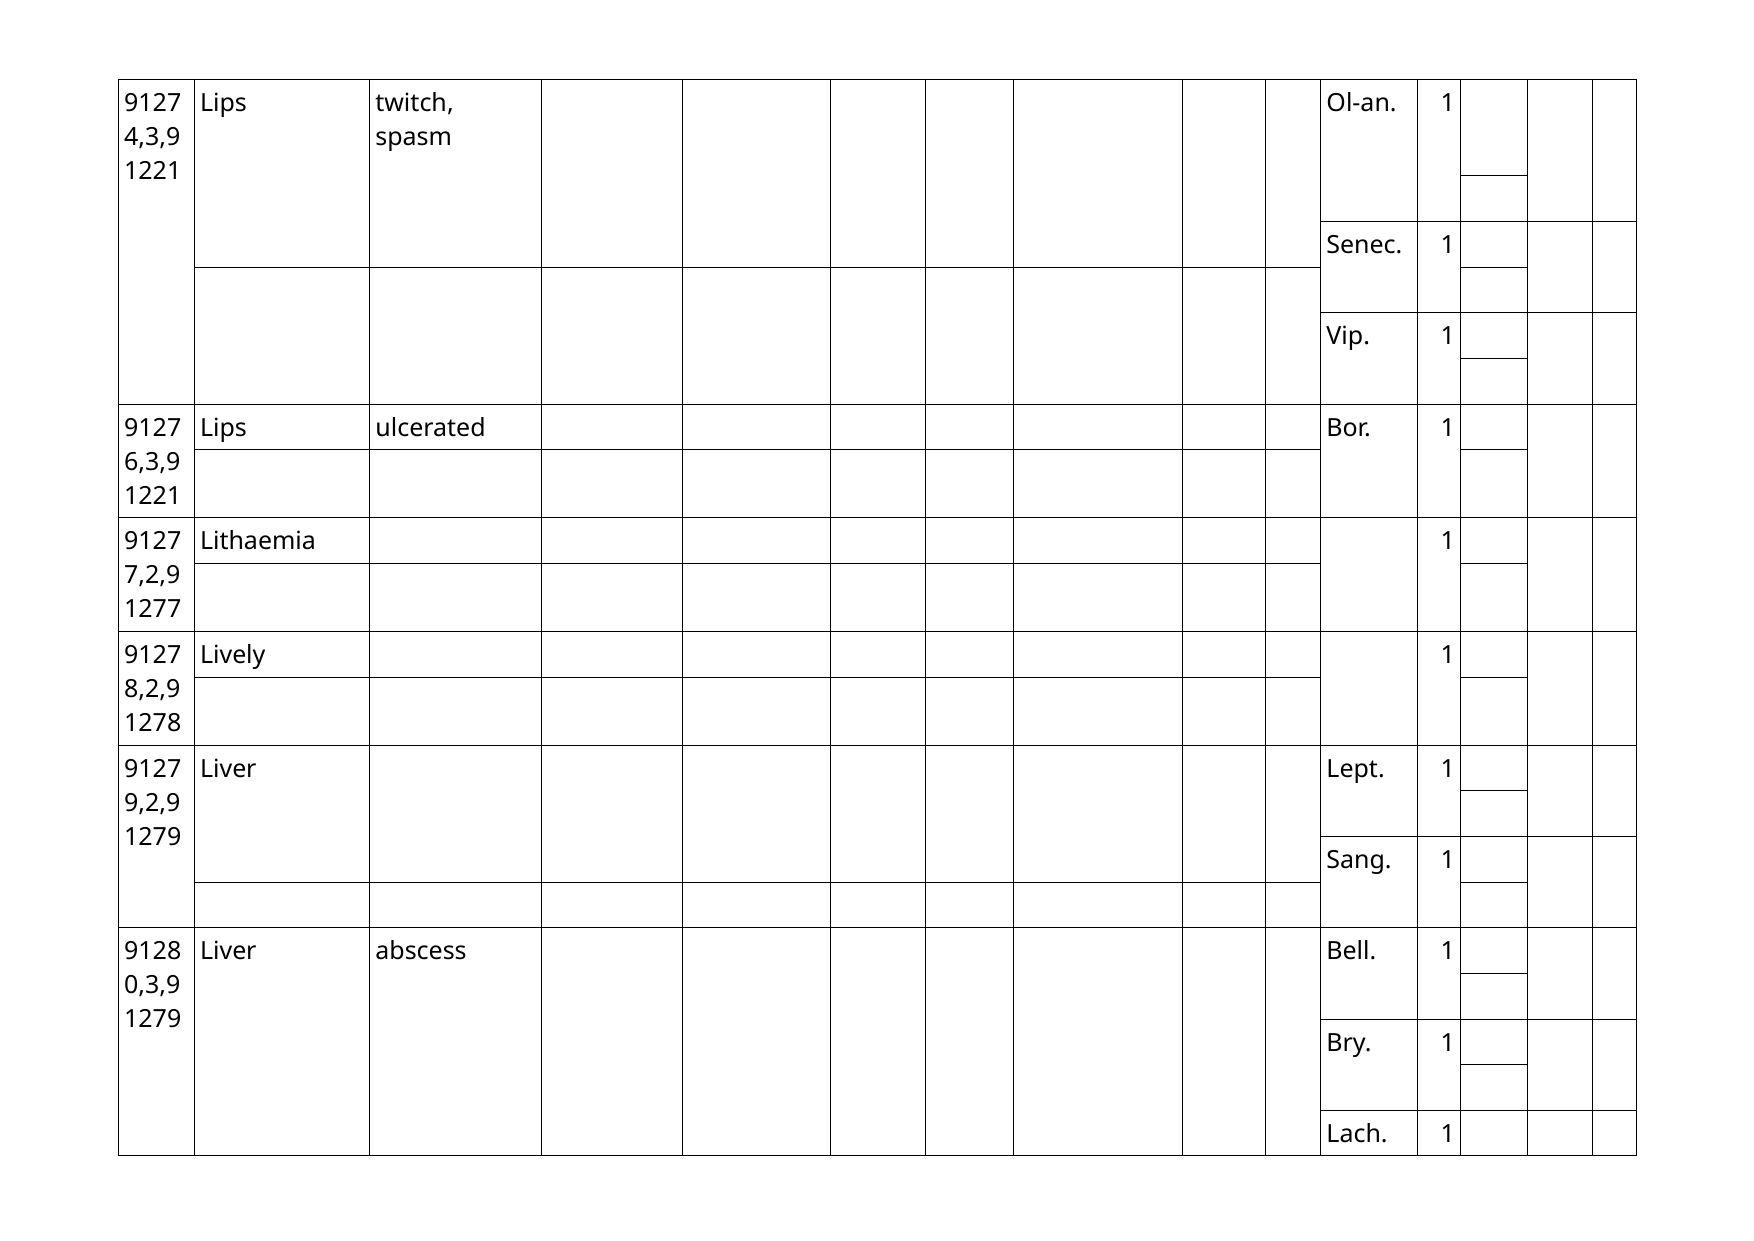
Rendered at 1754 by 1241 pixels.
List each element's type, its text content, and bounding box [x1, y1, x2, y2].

table_cell [1014, 80, 1182, 267]
table_cell [370, 746, 541, 882]
table_cell [542, 450, 682, 517]
table_cell [1461, 1065, 1527, 1110]
table_cell [926, 564, 1013, 631]
table_cell [542, 518, 682, 563]
table_cell [1593, 928, 1636, 1018]
table_cell Lithaemia [195, 518, 369, 563]
table_cell ulcerated [370, 405, 541, 449]
table_cell [1461, 313, 1527, 358]
table_cell [1014, 518, 1182, 563]
table_cell [542, 678, 682, 745]
table_cell 1 [1418, 222, 1460, 312]
table_cell [1014, 632, 1182, 677]
table_cell [683, 405, 830, 449]
table_cell [370, 883, 541, 927]
table_cell [1461, 632, 1527, 677]
table_cell [1461, 1020, 1527, 1064]
table_cell 1 [1418, 632, 1460, 745]
table_cell [1461, 746, 1527, 790]
table_cell Lips [195, 80, 369, 267]
table_cell [831, 883, 925, 927]
table_cell [1528, 1111, 1592, 1155]
table_cell [1593, 405, 1636, 517]
table_cell [831, 564, 925, 631]
table_cell [926, 518, 1013, 563]
table_cell 1 [1418, 837, 1460, 927]
table_cell [1528, 837, 1592, 927]
table_cell [1266, 518, 1320, 563]
table_cell [1461, 791, 1527, 836]
table_cell [542, 80, 682, 267]
table_cell [1266, 564, 1320, 631]
table_cell [1014, 268, 1182, 403]
table_cell [1593, 1111, 1636, 1155]
table_cell [1528, 80, 1592, 221]
table_cell [1593, 222, 1636, 312]
table_cell [1183, 883, 1265, 927]
table_cell [683, 564, 830, 631]
table_cell [195, 564, 369, 631]
table_cell [1461, 359, 1527, 403]
table_cell [831, 518, 925, 563]
table_cell [683, 518, 830, 563]
table_cell 1 [1418, 80, 1460, 221]
table_cell [1183, 518, 1265, 563]
table_cell 91277,2,91277 [119, 518, 194, 631]
table_cell Bry. [1321, 1020, 1417, 1110]
table_cell [370, 450, 541, 517]
table_cell [1528, 1020, 1592, 1110]
table_cell Lach. [1321, 1111, 1417, 1155]
table_cell [1014, 450, 1182, 517]
table_cell [831, 678, 925, 745]
table_cell [1461, 268, 1527, 312]
table_cell [683, 80, 830, 267]
table_cell [370, 268, 541, 403]
table_cell [1183, 450, 1265, 517]
table_cell Vip. [1321, 313, 1417, 403]
table_cell [1461, 405, 1527, 449]
table_cell [542, 746, 682, 882]
table_cell [1266, 405, 1320, 449]
table_cell 91279,2,91279 [119, 746, 194, 927]
table_cell [195, 883, 369, 927]
table_cell [1593, 1020, 1636, 1110]
table_cell [542, 928, 682, 1155]
table_cell [370, 632, 541, 677]
table_cell [1183, 746, 1265, 882]
table_cell [1266, 746, 1320, 882]
table_cell [1528, 222, 1592, 312]
table_cell [1593, 632, 1636, 745]
table_cell [542, 883, 682, 927]
table_cell [1593, 80, 1636, 221]
table_cell [1528, 405, 1592, 517]
table_cell [683, 928, 830, 1155]
table_cell [926, 678, 1013, 745]
table_cell [1266, 268, 1320, 403]
table_cell [926, 405, 1013, 449]
table_cell [1321, 518, 1417, 631]
table_cell [1461, 518, 1527, 563]
table_cell [1014, 928, 1182, 1155]
table_cell [1321, 632, 1417, 745]
table_cell [1266, 883, 1320, 927]
table_cell 1 [1418, 518, 1460, 631]
table_cell [1266, 450, 1320, 517]
table_cell Senec. [1321, 222, 1417, 312]
table_cell [1461, 974, 1527, 1018]
table_cell [683, 632, 830, 677]
table_cell Liver [195, 746, 369, 882]
table_cell twitch, spasm [370, 80, 541, 267]
table_cell [1461, 222, 1527, 267]
table_cell [1461, 837, 1527, 882]
table_cell [831, 632, 925, 677]
table_cell [1593, 313, 1636, 403]
table_cell 91276,3,91221 [119, 405, 194, 517]
table_cell [1014, 746, 1182, 882]
table_cell [542, 632, 682, 677]
table_cell [1183, 632, 1265, 677]
table_cell [831, 405, 925, 449]
table_cell [1528, 928, 1592, 1018]
table_cell [831, 80, 925, 267]
table_cell [1461, 176, 1527, 221]
table_cell [683, 883, 830, 927]
table_cell Bor. [1321, 405, 1417, 517]
table_cell [926, 746, 1013, 882]
table_cell Lept. [1321, 746, 1417, 836]
table_cell Bell. [1321, 928, 1417, 1018]
table_cell [1266, 80, 1320, 267]
table_cell [831, 746, 925, 882]
table_cell [1183, 928, 1265, 1155]
table_cell [1461, 80, 1527, 175]
table_cell [926, 268, 1013, 403]
table_cell [683, 746, 830, 882]
table_cell [370, 564, 541, 631]
table_cell [1183, 678, 1265, 745]
table_cell [1183, 80, 1265, 267]
table_cell [1461, 564, 1527, 631]
table_cell [1266, 678, 1320, 745]
table_cell [195, 678, 369, 745]
table_cell [831, 268, 925, 403]
table_cell [1461, 450, 1527, 517]
table_cell [1183, 564, 1265, 631]
table_cell [926, 928, 1013, 1155]
table_cell [926, 883, 1013, 927]
table_cell [1014, 678, 1182, 745]
table_cell 1 [1418, 313, 1460, 403]
table_cell [831, 928, 925, 1155]
table_cell abscess [370, 928, 541, 1155]
table_cell [1183, 405, 1265, 449]
table_cell [683, 268, 830, 403]
table_cell 1 [1418, 1020, 1460, 1110]
table_cell [542, 405, 682, 449]
table_cell 1 [1418, 1111, 1460, 1155]
table_cell [1461, 928, 1527, 973]
table_cell [1528, 746, 1592, 836]
table_cell [195, 450, 369, 517]
table_cell [1266, 928, 1320, 1155]
table_cell [1461, 1111, 1527, 1155]
table_cell [542, 268, 682, 403]
table_cell [370, 678, 541, 745]
table_cell [542, 564, 682, 631]
table_cell Ol-an. [1321, 80, 1417, 221]
table_cell [1014, 883, 1182, 927]
table_cell 91280,3,91279 [119, 928, 194, 1155]
table_cell [1461, 883, 1527, 927]
table_cell [1528, 518, 1592, 631]
table_cell [1593, 518, 1636, 631]
table_cell [831, 450, 925, 517]
table_cell [1593, 837, 1636, 927]
table_cell 1 [1418, 405, 1460, 517]
table_cell [1461, 678, 1527, 745]
table_cell [926, 450, 1013, 517]
table_cell [1014, 405, 1182, 449]
table_cell [1014, 564, 1182, 631]
table_cell [1593, 746, 1636, 836]
table_cell 1 [1418, 928, 1460, 1018]
table_cell [370, 518, 541, 563]
table_cell [926, 80, 1013, 267]
table_cell [926, 632, 1013, 677]
table_cell [1528, 632, 1592, 745]
table_cell [195, 268, 369, 403]
table_cell Lively [195, 632, 369, 677]
table_cell Liver [195, 928, 369, 1155]
table_cell [1266, 632, 1320, 677]
table_cell 91278,2,91278 [119, 632, 194, 745]
table_cell Sang. [1321, 837, 1417, 927]
table_cell [683, 678, 830, 745]
table_cell [1528, 313, 1592, 403]
table_cell Lips [195, 405, 369, 449]
table_cell 1 [1418, 746, 1460, 836]
table_cell [683, 450, 830, 517]
table_cell 91274,3,91221 [119, 80, 194, 403]
table_cell [1183, 268, 1265, 403]
